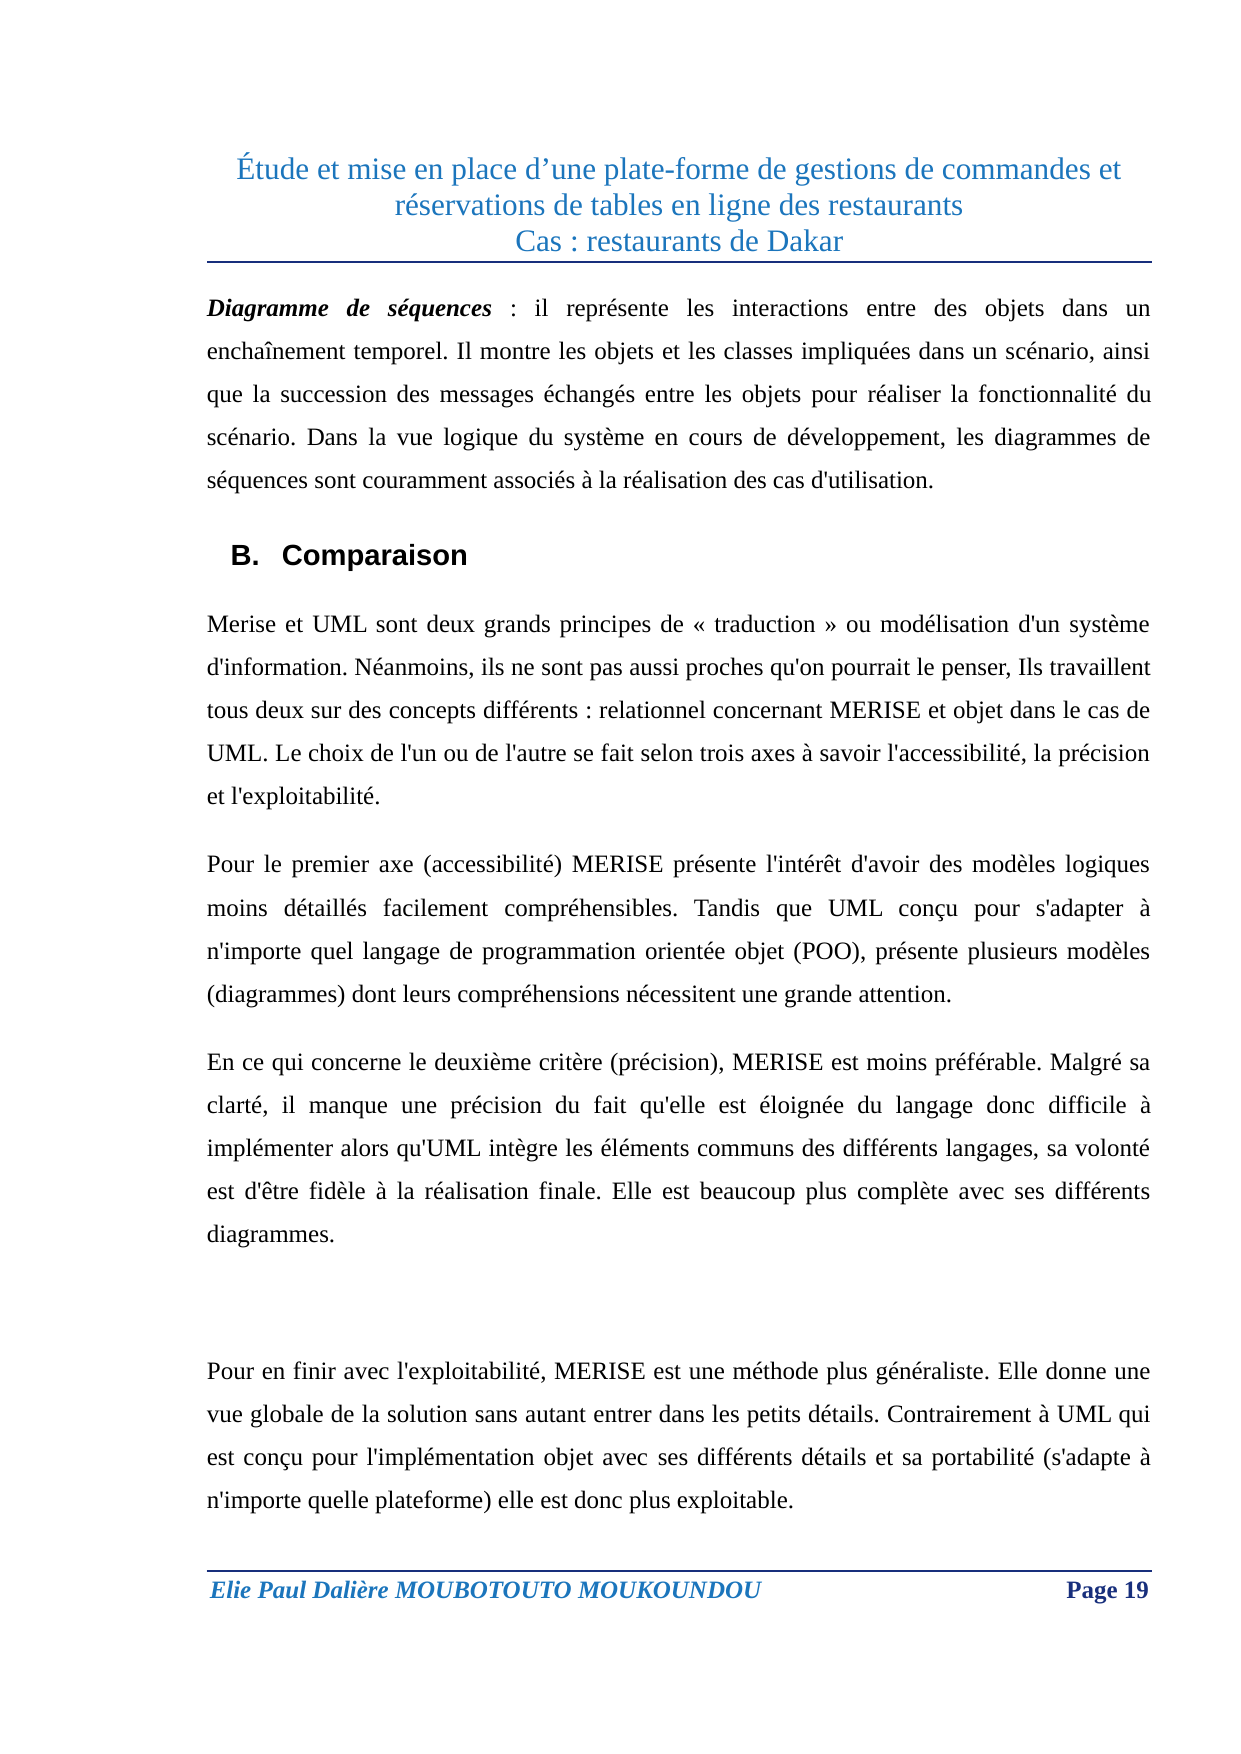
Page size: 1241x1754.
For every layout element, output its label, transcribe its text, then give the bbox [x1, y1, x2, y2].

subtitle Comparaison [230, 538, 1152, 571]
text Pour en finir avec l'exploitabilité, MERISE est une méthode plus généraliste. Elle donne une vue globale de la solution sans autant entrer dans les petits détails. Contrairement à UML qui est conçu pour l'implémentation objet avec ses différents détails et sa portabilité (s'adapte à n'importe quelle plateforme) elle est donc plus exploitable. [207, 1356, 1152, 1514]
text En ce qui concerne le deuxième critère (précision), MERISE est moins préférable. Malgré sa clarté, il manque une précision du fait qu'elle est éloignée du langage donc difficile à implémenter alors qu'UML intègre les éléments communs des différents langages, sa volonté est d'être fidèle à la réalisation finale. Elle est beaucoup plus complète avec ses différents diagrammes. [207, 1047, 1152, 1248]
text Diagramme de séquences : il représente les interactions entre des objets dans un enchaînement temporel. Il montre les objets et les classes impliquées dans un scénario, ainsi que la succession des messages échangés entre les objets pour réaliser la fonctionnalité du scénario. Dans la vue logique du système en cours de développement, les diagrammes de séquences sont couramment associés à la réalisation des cas d'utilisation. [207, 293, 1152, 494]
text Pour le premier axe (accessibilité) MERISE présente l'intérêt d'avoir des modèles logiques moins détaillés facilement compréhensibles. Tandis que UML conçu pour s'adapter à n'importe quel langage de programmation orientée objet (POO), présente plusieurs modèles (diagrammes) dont leurs compréhensions nécessitent une grande attention. [207, 849, 1152, 1008]
text Merise et UML sont deux grands principes de « traduction » ou modélisation d'un système d'information. Néanmoins, ils ne sont pas aussi proches qu'on pourrait le penser, Ils travaillent tous deux sur des concepts différents : relationnel concernant MERISE et objet dans le cas de UML. Le choix de l'un ou de l'autre se fait selon trois axes à savoir l'accessibilité, la précision et l'exploitabilité. [207, 609, 1152, 810]
